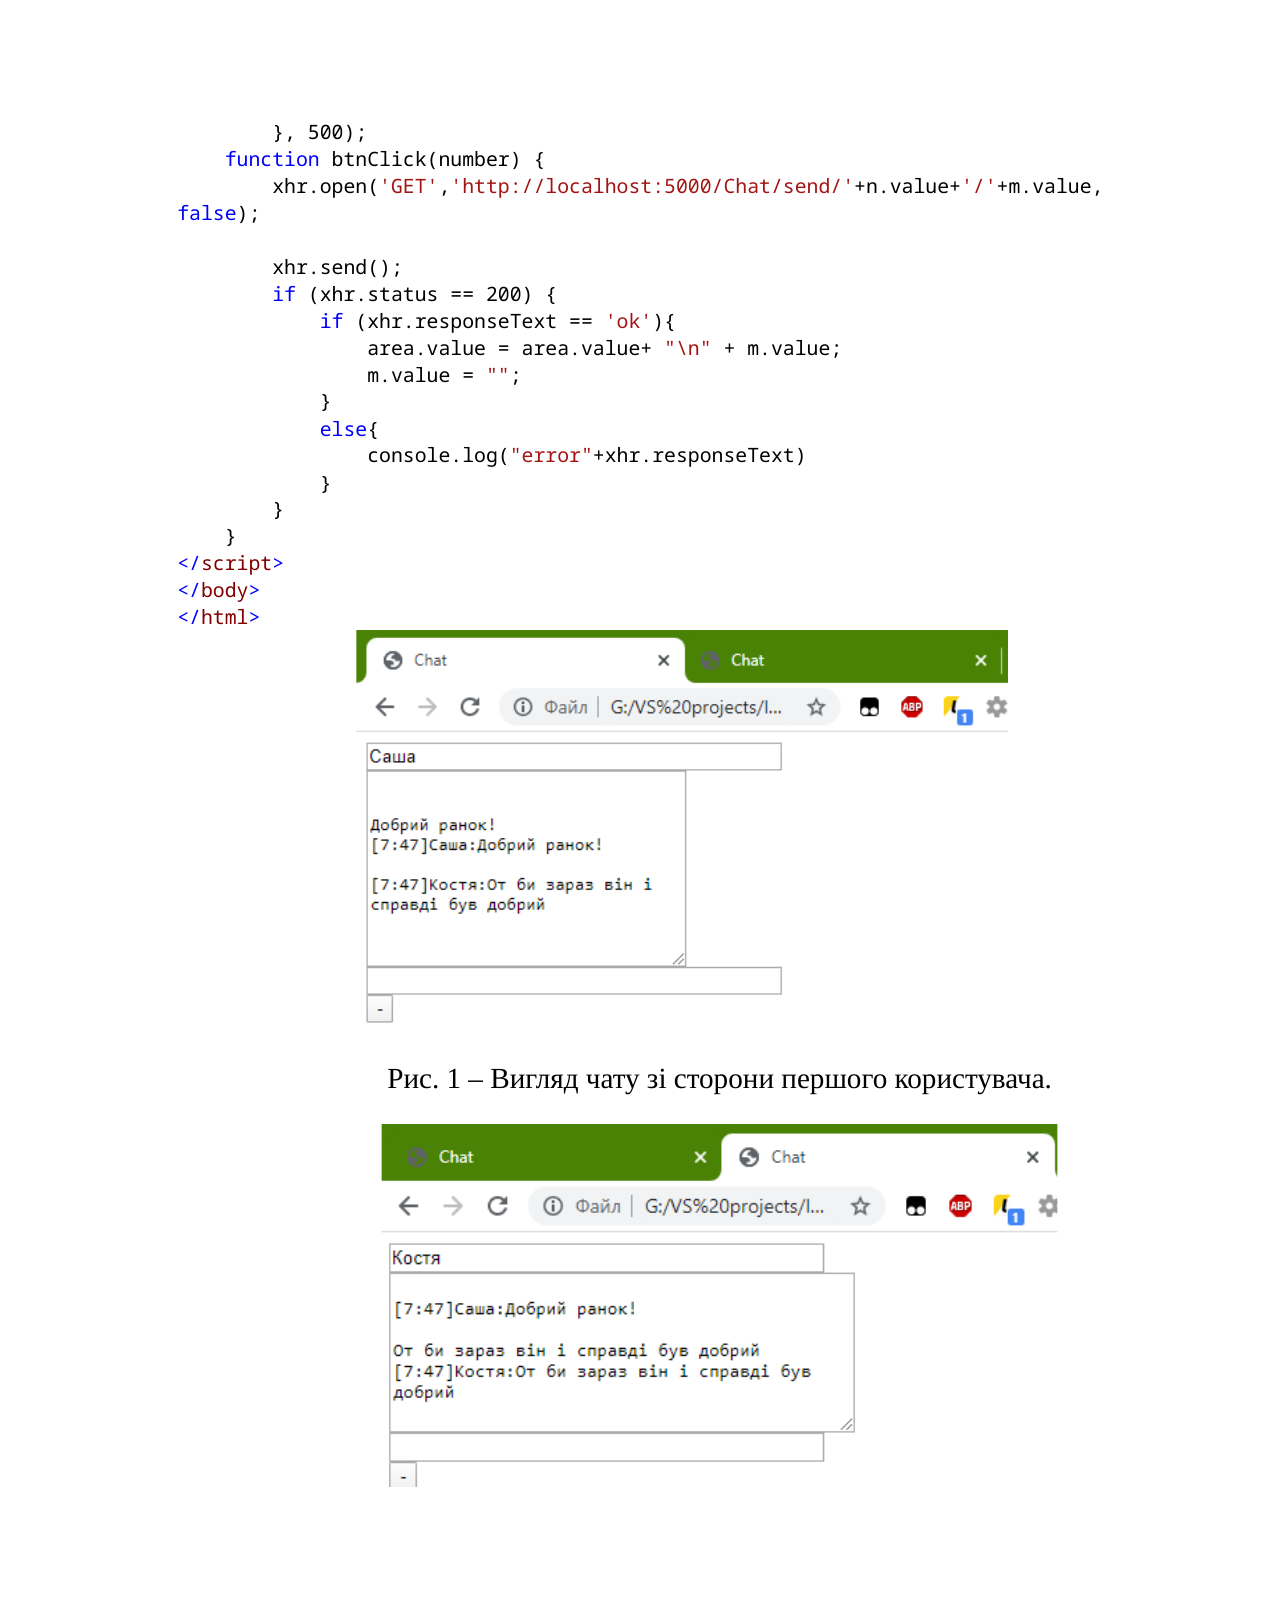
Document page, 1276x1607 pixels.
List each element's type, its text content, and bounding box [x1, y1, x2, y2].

picture [381, 1124, 1058, 1487]
text Рис. 1 – Вигляд чату зі сторони першого користувача. [177, 1061, 1187, 1094]
text console.log("error"+xhr.responseText) [177, 442, 1187, 469]
text } [177, 469, 1187, 496]
text }, 500); [177, 118, 1187, 145]
text } [177, 388, 1187, 415]
text area.value = area.value+ "\n" + m.value; [177, 334, 1187, 361]
text function btnClick(number) { [177, 145, 1187, 172]
text m.value = ""; [177, 361, 1187, 388]
text xhr.open('GET','http://localhost:5000/Chat/send/'+n.value+'/'+m.value, false); [177, 172, 1187, 226]
text xhr.send(); [177, 253, 1187, 280]
picture [356, 630, 1008, 1036]
text if (xhr.responseText == 'ok'){ [177, 307, 1187, 334]
text } [177, 523, 1187, 550]
text </script> [177, 550, 1187, 577]
text if (xhr.status == 200) { [177, 280, 1187, 307]
text } [177, 496, 1187, 523]
text </body> [177, 577, 1187, 604]
text </html> [177, 604, 1187, 631]
text else{ [177, 415, 1187, 442]
